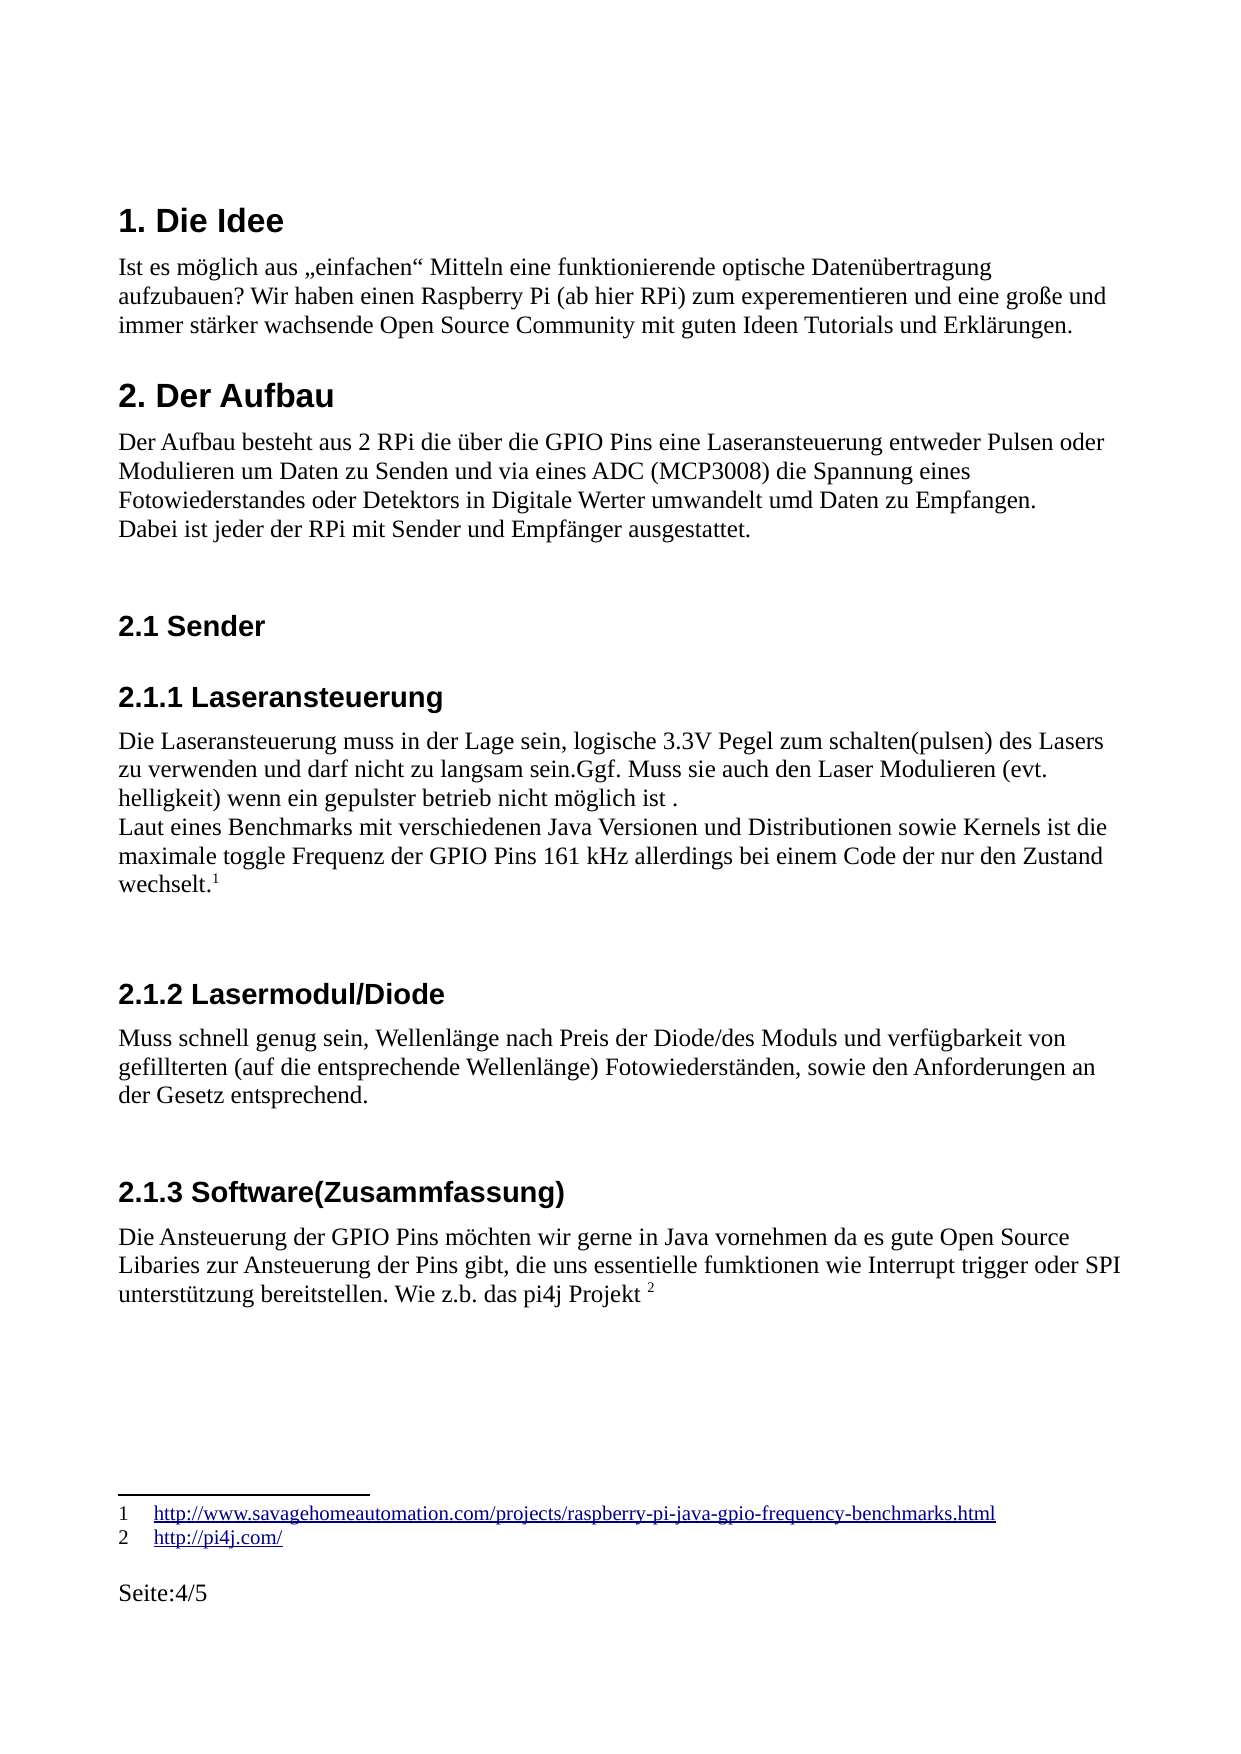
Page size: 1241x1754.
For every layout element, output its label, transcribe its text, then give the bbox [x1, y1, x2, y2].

subtitle 2.1.2 Lasermodul/Diode [118, 977, 1122, 1011]
subtitle 2.1.1 Laseransteuerung [118, 680, 1122, 713]
subtitle 2.1.3 Software(Zusammfassung) [118, 1176, 1122, 1209]
text http://www.savagehomeautomation.com/projects/raspberry-pi-java-gpio-frequency-benchmarks.html [118, 1501, 1122, 1525]
text Muss schnell genug sein, Wellenlänge nach Preis der Diode/des Moduls und verfügbarkeit von gefillterten (auf die entsprechende Wellenlänge) Fotowiederständen, sowie den Anforderungen an der Gesetz entsprechend. [118, 1023, 1122, 1138]
subtitle 2.1 Sender [118, 609, 1122, 642]
text Der Aufbau besteht aus 2 RPi die über die GPIO Pins eine Laseransteuerung entweder Pulsen oder Modulieren um Daten zu Senden und via eines ADC (MCP3008) die Spannung eines Fotowiederstandes oder Detektors in Digitale Werter umwandelt umd Daten zu Empfangen. Dabei ist jeder der RPi mit Sender und Empfänger ausgestattet. [118, 427, 1122, 571]
text Die Laseransteuerung muss in der Lage sein, logische 3.3V Pegel zum schalten(pulsen) des Lasers zu verwenden und darf nicht zu langsam sein.Ggf. Muss sie auch den Laser Modulieren (evt. helligkeit) wenn ein gepulster betrieb nicht möglich ist . Laut eines Benchmarks mit verschiedenen Java Versionen und Distributionen sowie Kernels ist die maximale toggle Frequenz der GPIO Pins 161 kHz allerdings bei einem Code der nur den Zustand wechselt. [118, 726, 1122, 898]
subtitle 1. Die Idee [118, 201, 1122, 240]
text Ist es möglich aus „einfachen“ Mitteln eine funktionierende optische Datenübertragung aufzubauen? Wir haben einen Raspberry Pi (ab hier RPi) zum experementieren und eine große und immer stärker wachsende Open Source Community mit guten Ideen Tutorials und Erklärungen. [118, 252, 1122, 339]
text Die Ansteuerung der GPIO Pins möchten wir gerne in Java vornehmen da es gute Open Source Libaries zur Ansteuerung der Pins gibt, die uns essentielle fumktionen wie Interrupt trigger oder SPI unterstützung bereitstellen. Wie z.b. das pi4j Projekt [118, 1222, 1122, 1308]
subtitle 2. Der Aufbau [118, 376, 1122, 415]
text http://pi4j.com/ [118, 1525, 1122, 1549]
